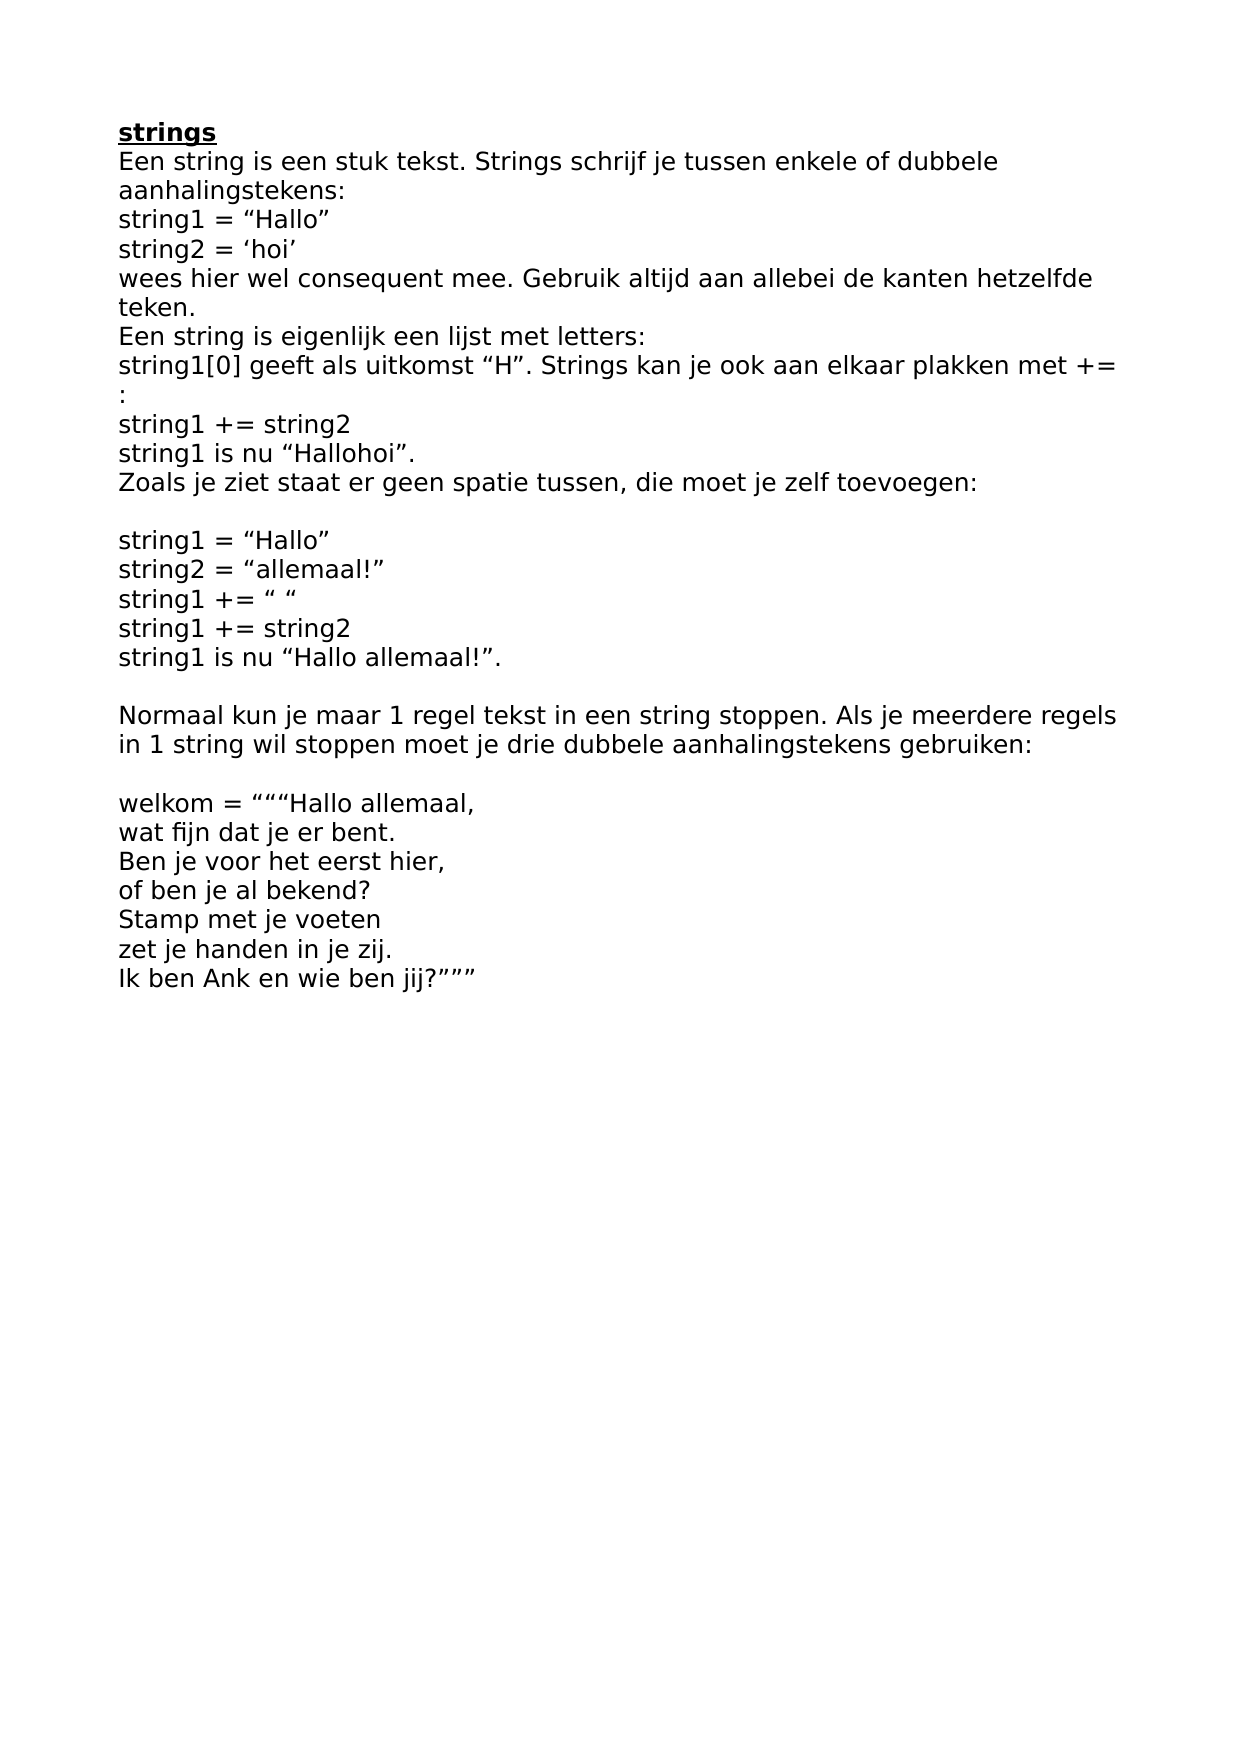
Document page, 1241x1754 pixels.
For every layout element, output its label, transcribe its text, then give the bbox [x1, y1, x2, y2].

text Normaal kun je maar 1 regel tekst in een string stoppen. Als je meerdere regels in 1 string wil stoppen moet je drie dubbele aanhalingstekens gebruiken: [118, 701, 1122, 760]
text string1 += string2 [118, 410, 1122, 439]
text string1 = “Hallo” [118, 526, 1122, 556]
text Ik ben Ank en wie ben jij?””” [118, 964, 1122, 993]
text Ben je voor het eerst hier, [118, 847, 1122, 876]
text string1 is nu “Hallohoi”. [118, 439, 1122, 468]
text string2 = “allemaal!” [118, 556, 1122, 585]
text string1 is nu “Hallo allemaal!”. [118, 643, 1122, 672]
text string1 += “ “ [118, 585, 1122, 614]
text string1 += string2 [118, 614, 1122, 643]
text string1[0] geeft als uitkomst “H”. Strings kan je ook aan elkaar plakken met += : [118, 351, 1122, 410]
text Zoals je ziet staat er geen spatie tussen, die moet je zelf toevoegen: [118, 468, 1122, 497]
text of ben je al bekend? [118, 876, 1122, 906]
text strings [118, 118, 1122, 147]
text Een string is een stuk tekst. Strings schrijf je tussen enkele of dubbele aanhalingstekens: [118, 147, 1122, 206]
text zet je handen in je zij. [118, 935, 1122, 964]
text string2 = ‘hoi’ [118, 235, 1122, 264]
text wees hier wel consequent mee. Gebruik altijd aan allebei de kanten hetzelfde teken. [118, 264, 1122, 322]
text Een string is eigenlijk een lijst met letters: [118, 322, 1122, 351]
text welkom = “““Hallo allemaal, [118, 789, 1122, 818]
text wat fijn dat je er bent. [118, 818, 1122, 847]
text string1 = “Hallo” [118, 206, 1122, 235]
text Stamp met je voeten [118, 906, 1122, 935]
